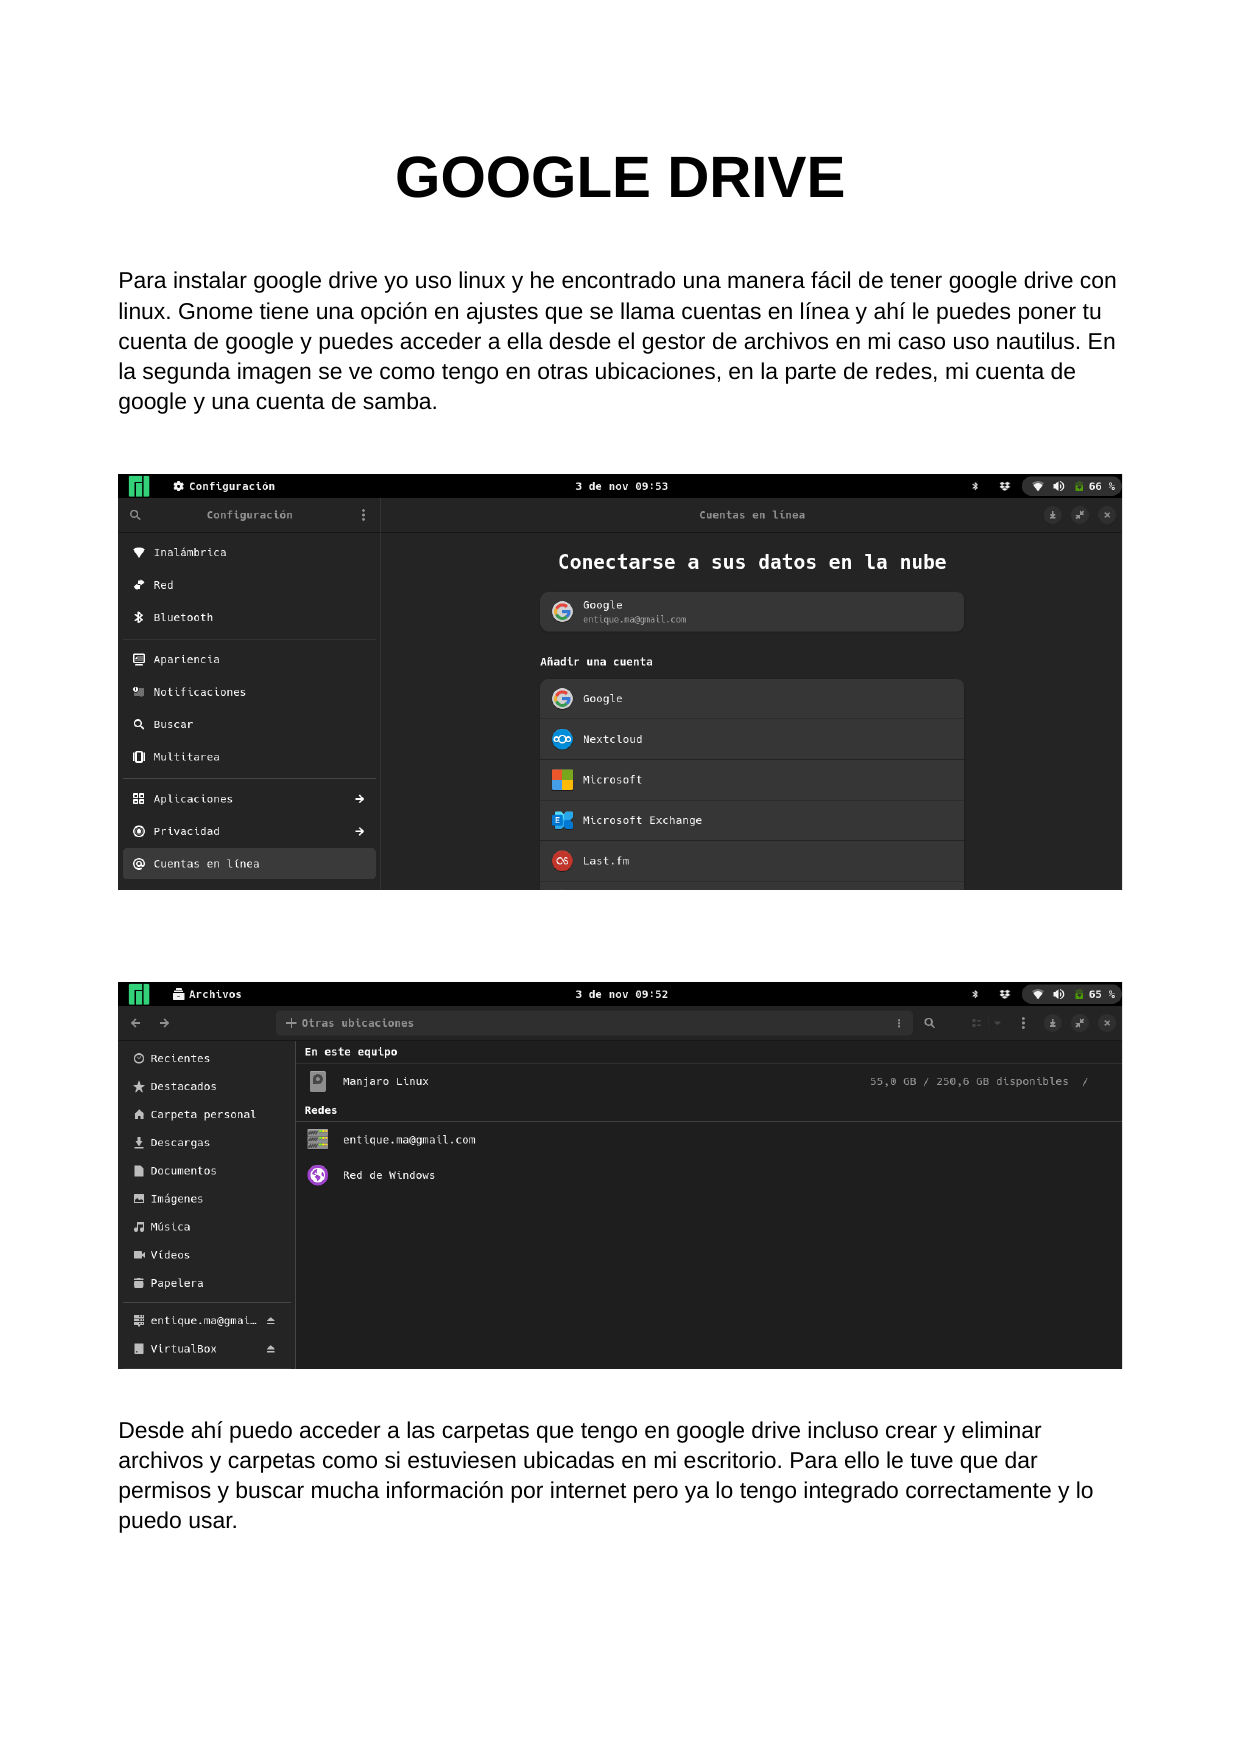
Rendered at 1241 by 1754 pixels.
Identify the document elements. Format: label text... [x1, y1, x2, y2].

picture [118, 474, 1123, 890]
text Para instalar google drive yo uso linux y he encontrado una manera fácil de tener google drive con linux. Gnome tiene una opción en ajustes que se llama cuentas en línea y ahí le puedes poner tu cuenta de google y puedes acceder a ella desde el gestor de archivos en mi caso uso nautilus. En la segunda imagen se ve como tengo en otras ubicaciones, en la parte de redes, mi cuenta de google y una cuenta de samba. [118, 267, 1122, 415]
picture [118, 982, 1123, 1369]
text Desde ahí puedo acceder a las carpetas que tengo en google drive incluso crear y eliminar archivos y carpetas como si estuviesen ubicadas en mi escritorio. Para ello le tuve que dar permisos y buscar mucha información por internet pero ya lo tengo integrado correctamente y lo puedo usar. [118, 1417, 1122, 1534]
title GOOGLE DRIVE [118, 143, 1122, 210]
